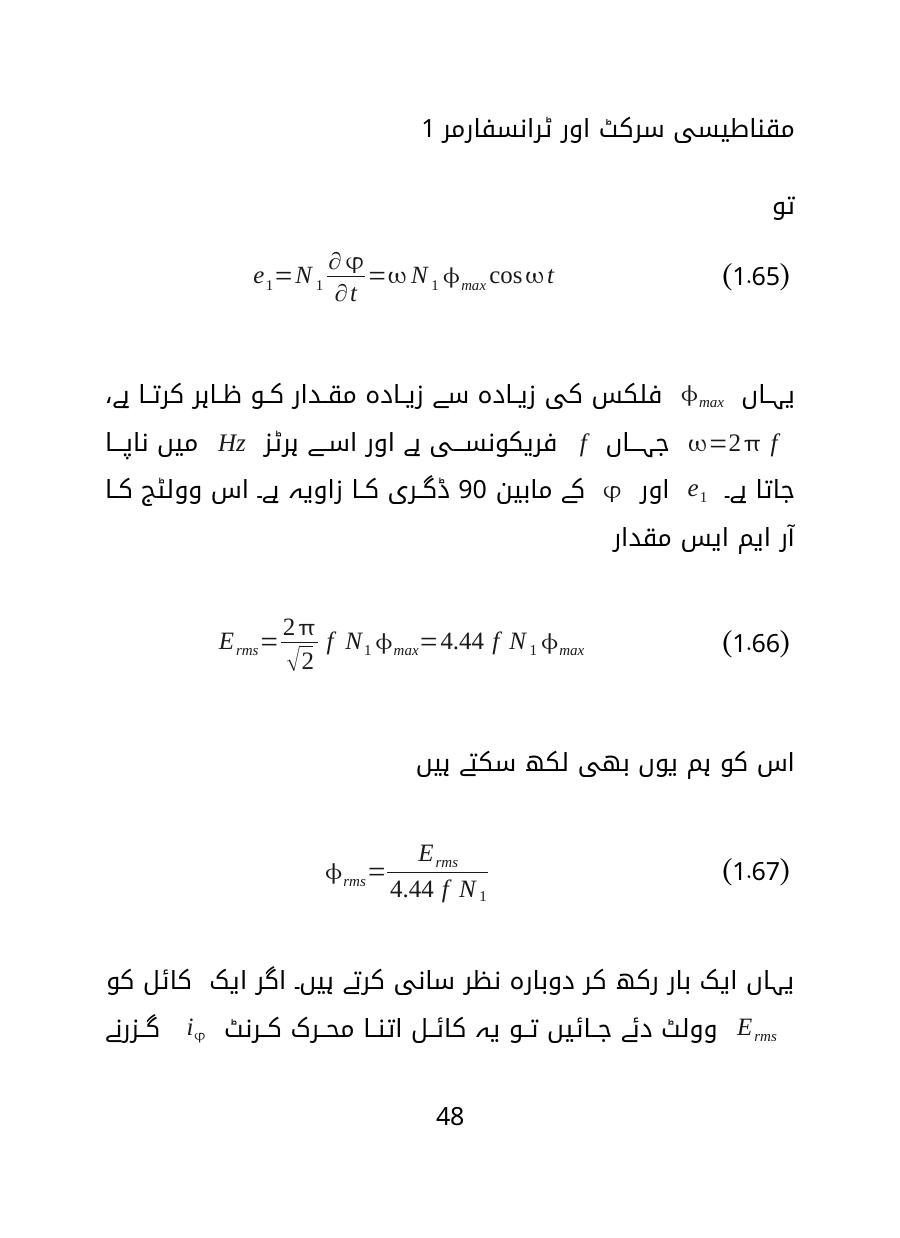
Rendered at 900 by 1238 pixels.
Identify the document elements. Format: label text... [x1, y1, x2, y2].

text اس کو ہم یوں بھی لکھ سکتے ہیں [105, 739, 795, 787]
table_header [105, 833, 701, 924]
table_header (1.66) [687, 608, 795, 693]
text تو [105, 182, 795, 230]
table_header [105, 608, 687, 693]
table_header (1.67) [701, 833, 795, 924]
text یہاںفلکس کی زیادہ سے زیادہ مقدار کو ظاہر کرتا ہے، جہاںفریکونسی ہے اور اسے ہرٹزمیں ناپا جاتا ہے۔اورکے مابین 90 ڈگری کا زاویہ ہے۔ اس وولٹج کا آر ایم ایس مقدار [105, 372, 795, 561]
text یہاں ایک بار رکھ کر دوبارہ نظر سانی کرتے ہیں۔ اگر ایک کائل کووولٹ دئے جائیں تو یہ کائل اتنا محرک کرنٹ گزرنے دیتا ہے جس سے نمودار ہونے والا فلکس مساوات 1.67 میں دئے گئے فلکس کے برابر ہو۔ یہ بات نہ صرف ٹرانسفارمر بلکہ کسی بھی مقناطیسی سرکٹ کے لئے درست اور لازم ہے۔ [105, 958, 795, 1052]
table_header [105, 242, 694, 325]
table_header (1.65) [694, 242, 795, 325]
